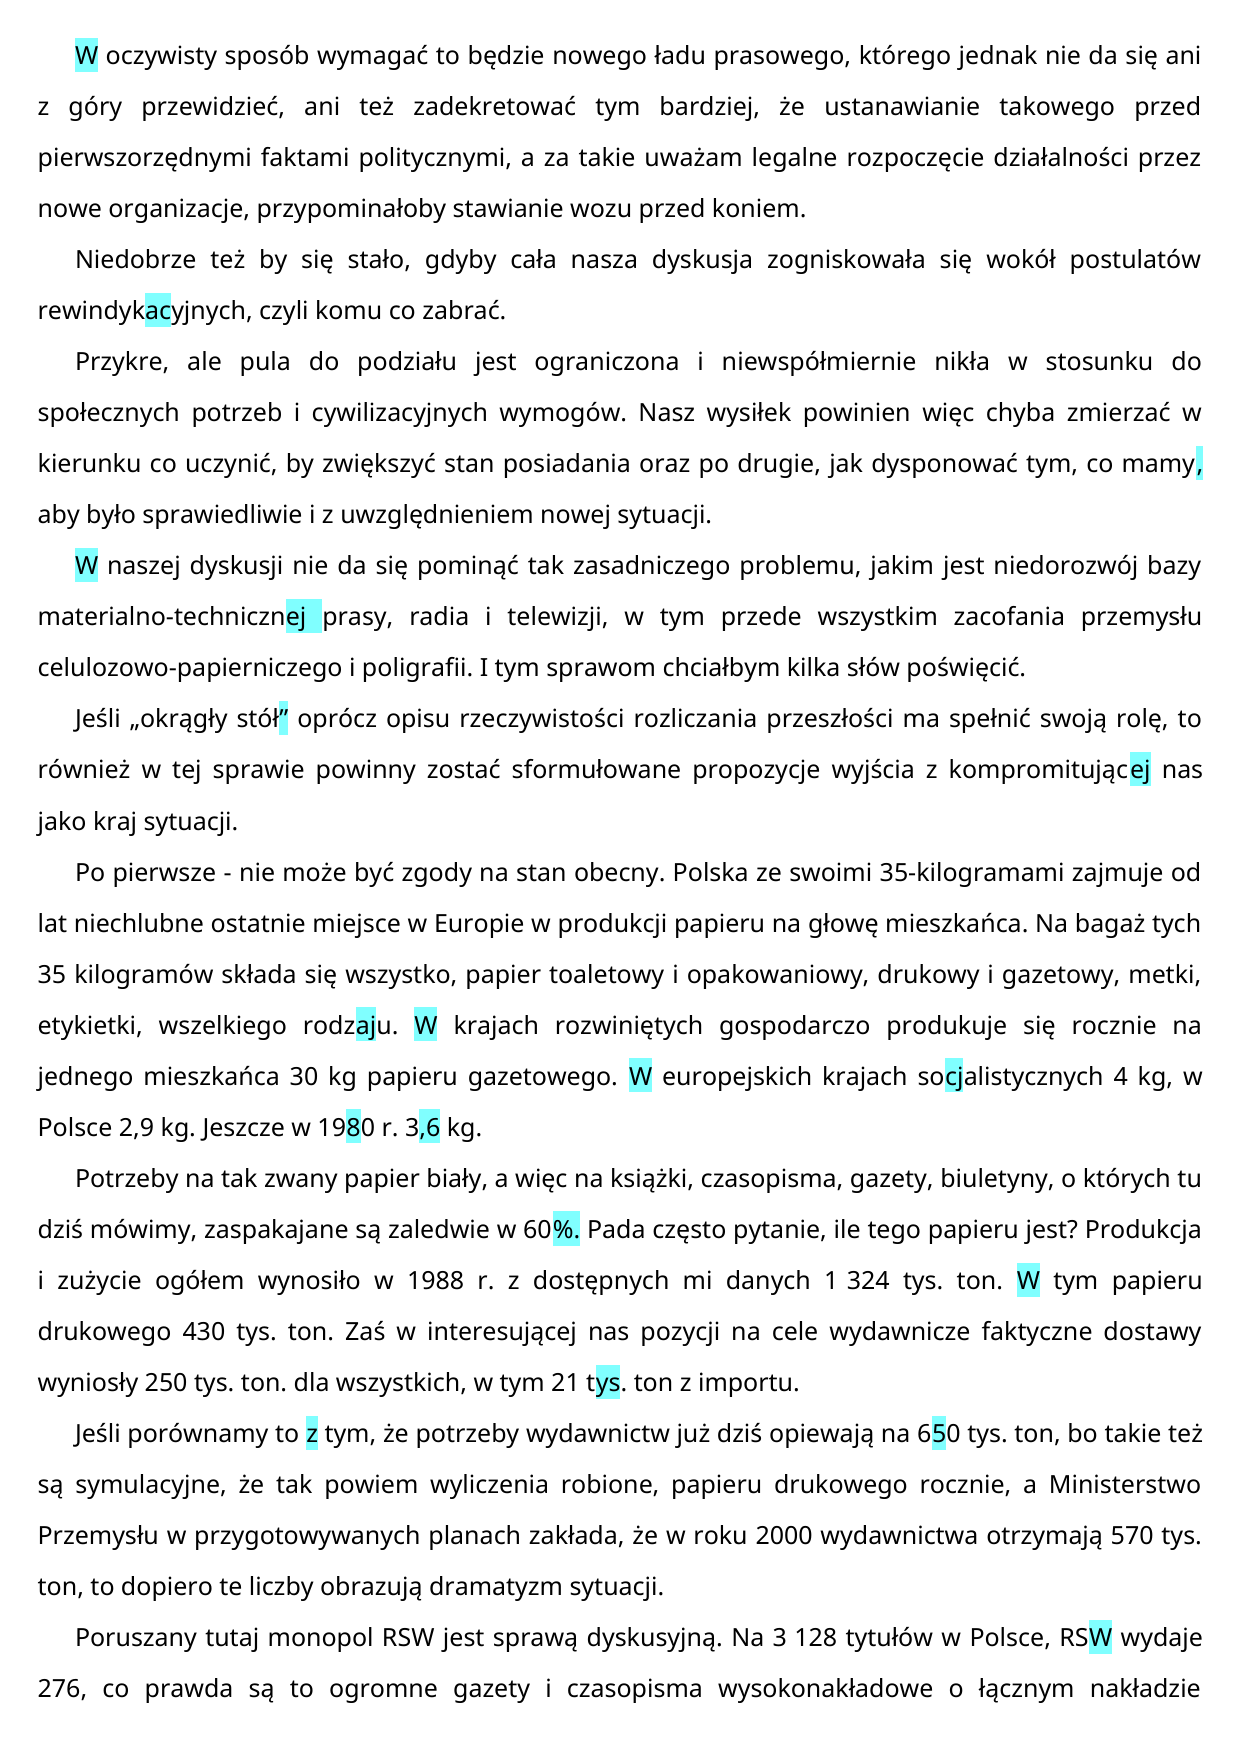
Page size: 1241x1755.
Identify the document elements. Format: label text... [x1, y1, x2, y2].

text Jeśli porównamy to z tym, że potrzeby wydawnictw już dziś opiewają na 650 tys. ton, bo takie też są symulacyjne, że tak powiem wyliczenia robione, papieru drukowego rocznie, a Ministerstwo Przemysłu w przygotowywanych planach zakłada, że w roku 2000 wydawnictwa otrzymają 570 tys. ton, to dopiero te liczby obrazują dramatyzm sytuacji. [37, 1416, 1203, 1603]
text Niedobrze też by się stało, gdyby cała nasza dyskusja zogniskowała się wokół postulatów rewindykacyjnych, czyli komu co zabrać. [37, 242, 1203, 327]
text W naszej dyskusji nie da się pominąć tak zasadniczego problemu, jakim jest niedorozwój bazy materialno-technicznej prasy, radia i telewizji, w tym przede wszystkim zacofania przemysłu celulozowo-papierniczego i poligrafii. I tym sprawom chciałbym kilka słów poświęcić. [37, 548, 1203, 684]
text Jeśli „okrągły stół” oprócz opisu rzeczywistości rozliczania przeszłości ma spełnić swoją rolę, to również w tej sprawie powinny zostać sformułowane propozycje wyjścia z kompromitującej nas jako kraj sytuacji. [37, 701, 1203, 837]
text Po pierwsze - nie może być zgody na stan obecny. Polska ze swoimi 35-kilogramami zajmuje od lat niechlubne ostatnie miejsce w Europie w produkcji papieru na głowę mieszkańca. Na bagaż tych 35 kilogramów składa się wszystko, papier toaletowy i opakowaniowy, drukowy i gazetowy, metki, etykietki, wszelkiego rodzaju. W krajach rozwiniętych gospodarczo produkuje się rocznie na jednego mieszkańca 30 kg papieru gazetowego. W europejskich krajach socjalistycznych 4 kg, w Polsce 2,9 kg. Jeszcze w 1980 r. 3,6 kg. [37, 854, 1203, 1143]
text Potrzeby na tak zwany papier biały, a więc na książki, czasopisma, gazety, biuletyny, o których tu dziś mówimy, zaspakajane są zaledwie w 60%. Pada często pytanie, ile tego papieru jest? Produkcja i zużycie ogółem wynosiło w 1988 r. z dostępnych mi danych 1 324 tys. ton. W tym papieru drukowego 430 tys. ton. Zaś w interesującej nas pozycji na cele wydawnicze faktyczne dostawy wyniosły 250 tys. ton. dla wszystkich, w tym 21 tys. ton z importu. [37, 1160, 1203, 1399]
text Poruszany tutaj monopol RSW jest sprawą dyskusyjną. Na 3 128 tytułów w Polsce, RSW wydaje 276, co prawda są to ogromne gazety i czasopisma wysokonakładowe o łącznym nakładzie [37, 1620, 1203, 1705]
text Przykre, ale pula do podziału jest ograniczona i niewspółmiernie nikła w stosunku do społecznych potrzeb i cywilizacyjnych wymogów. Nasz wysiłek powinien więc chyba zmierzać w kierunku co uczynić, by zwiększyć stan posiadania oraz po drugie, jak dysponować tym, co mamy, aby było sprawiedliwie i z uwzględnieniem nowej sytuacji. [37, 344, 1203, 531]
text W oczywisty sposób wymagać to będzie nowego ładu prasowego, którego jednak nie da się ani z góry przewidzieć, ani też zadekretować tym bardziej, że ustanawianie takowego przed pierwszorzędnymi faktami politycznymi, a za takie uważam legalne rozpoczęcie działalności przez nowe organizacje, przypominałoby stawianie wozu przed koniem. [37, 37, 1203, 225]
